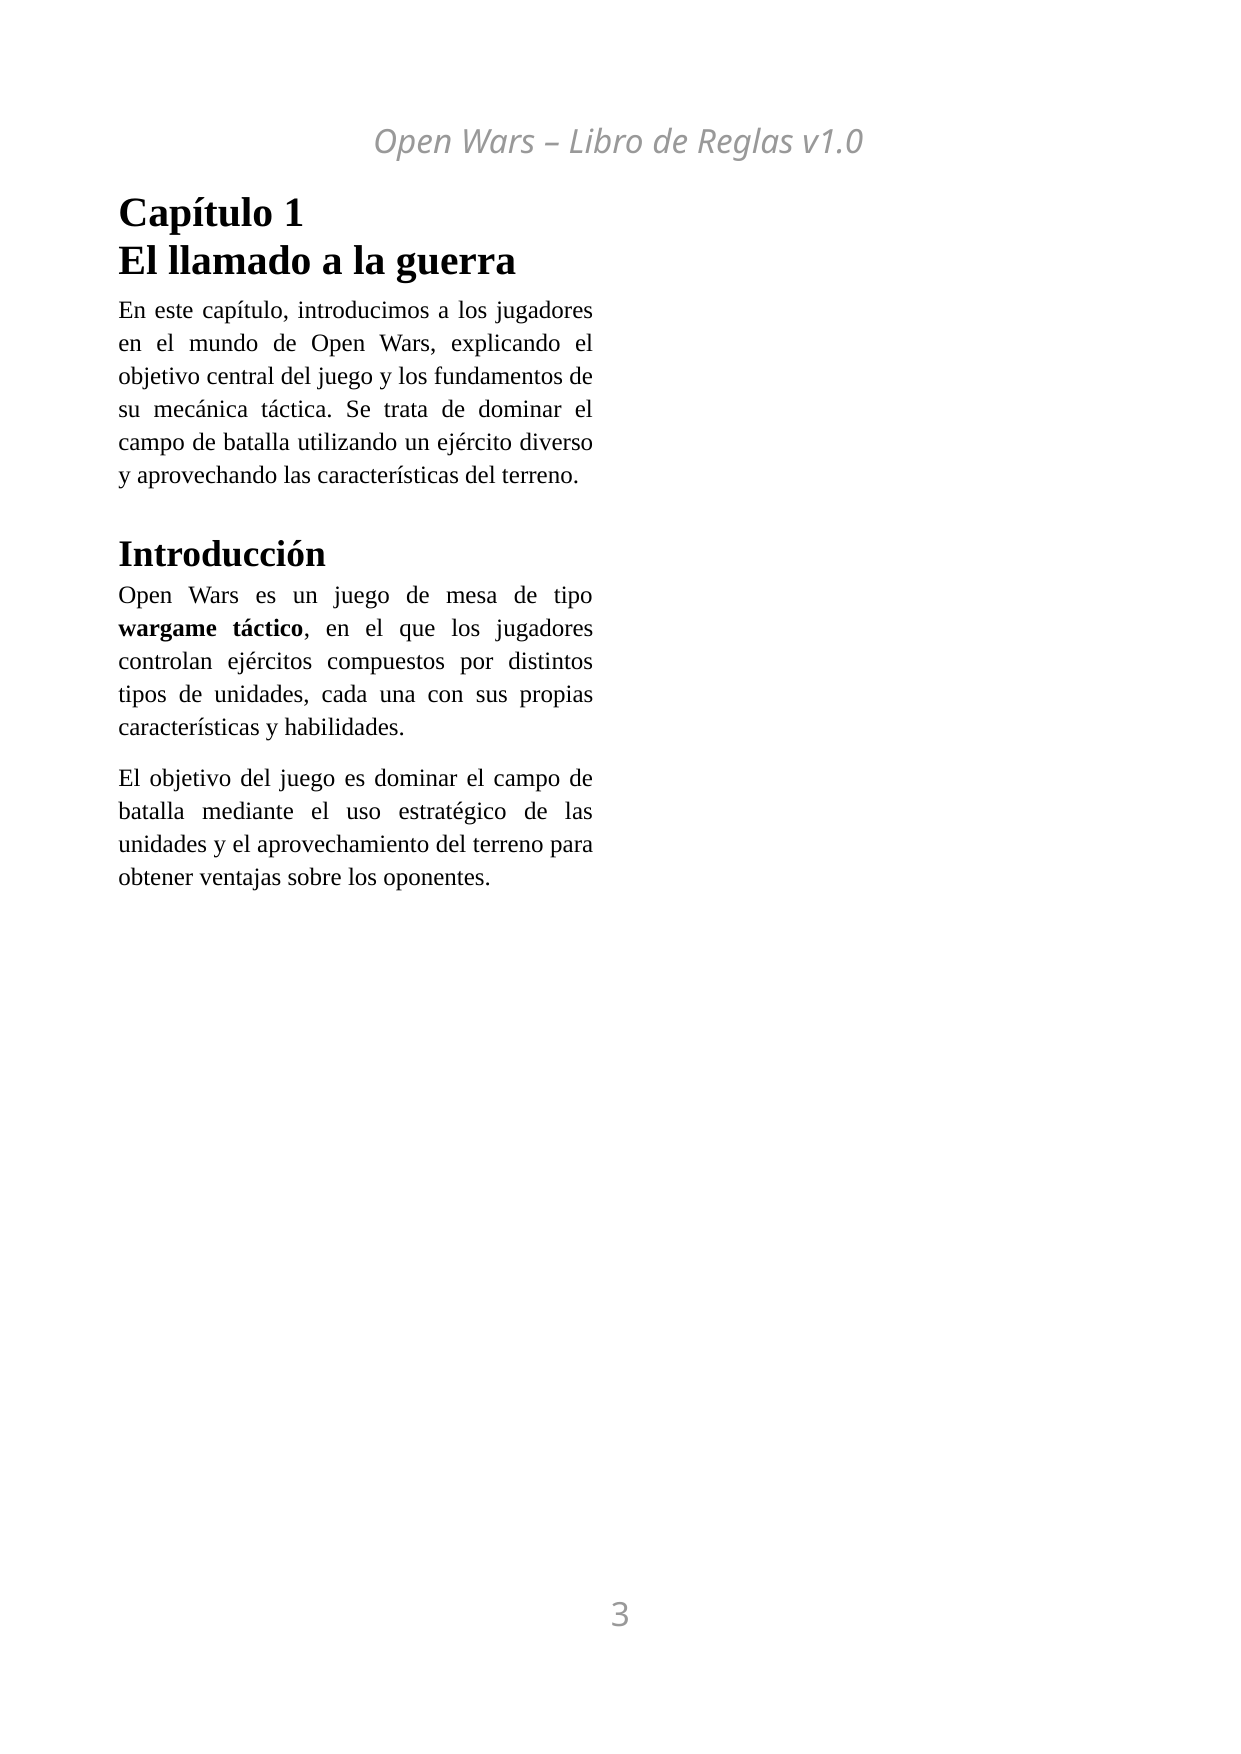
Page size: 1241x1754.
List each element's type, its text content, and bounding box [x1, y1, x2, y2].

subtitle Introducción [118, 531, 593, 574]
text En este capítulo, introducimos a los jugadores en el mundo de Open Wars, explicando el objetivo central del juego y los fundamentos de su mecánica táctica. Se trata de dominar el campo de batalla utilizando un ejército diverso y aprovechando las características del terreno. [118, 295, 593, 489]
subtitle Capítulo 1 El llamado a la guerra [118, 187, 593, 283]
text El objetivo del juego es dominar el campo de batalla mediante el uso estratégico de las unidades y el aprovechamiento del terreno para obtener ventajas sobre los oponentes. [118, 763, 593, 891]
text Open Wars es un juego de mesa de tipo wargame táctico, en el que los jugadores controlan ejércitos compuestos por distintos tipos de unidades, cada una con sus propias características y habilidades. [118, 580, 593, 741]
